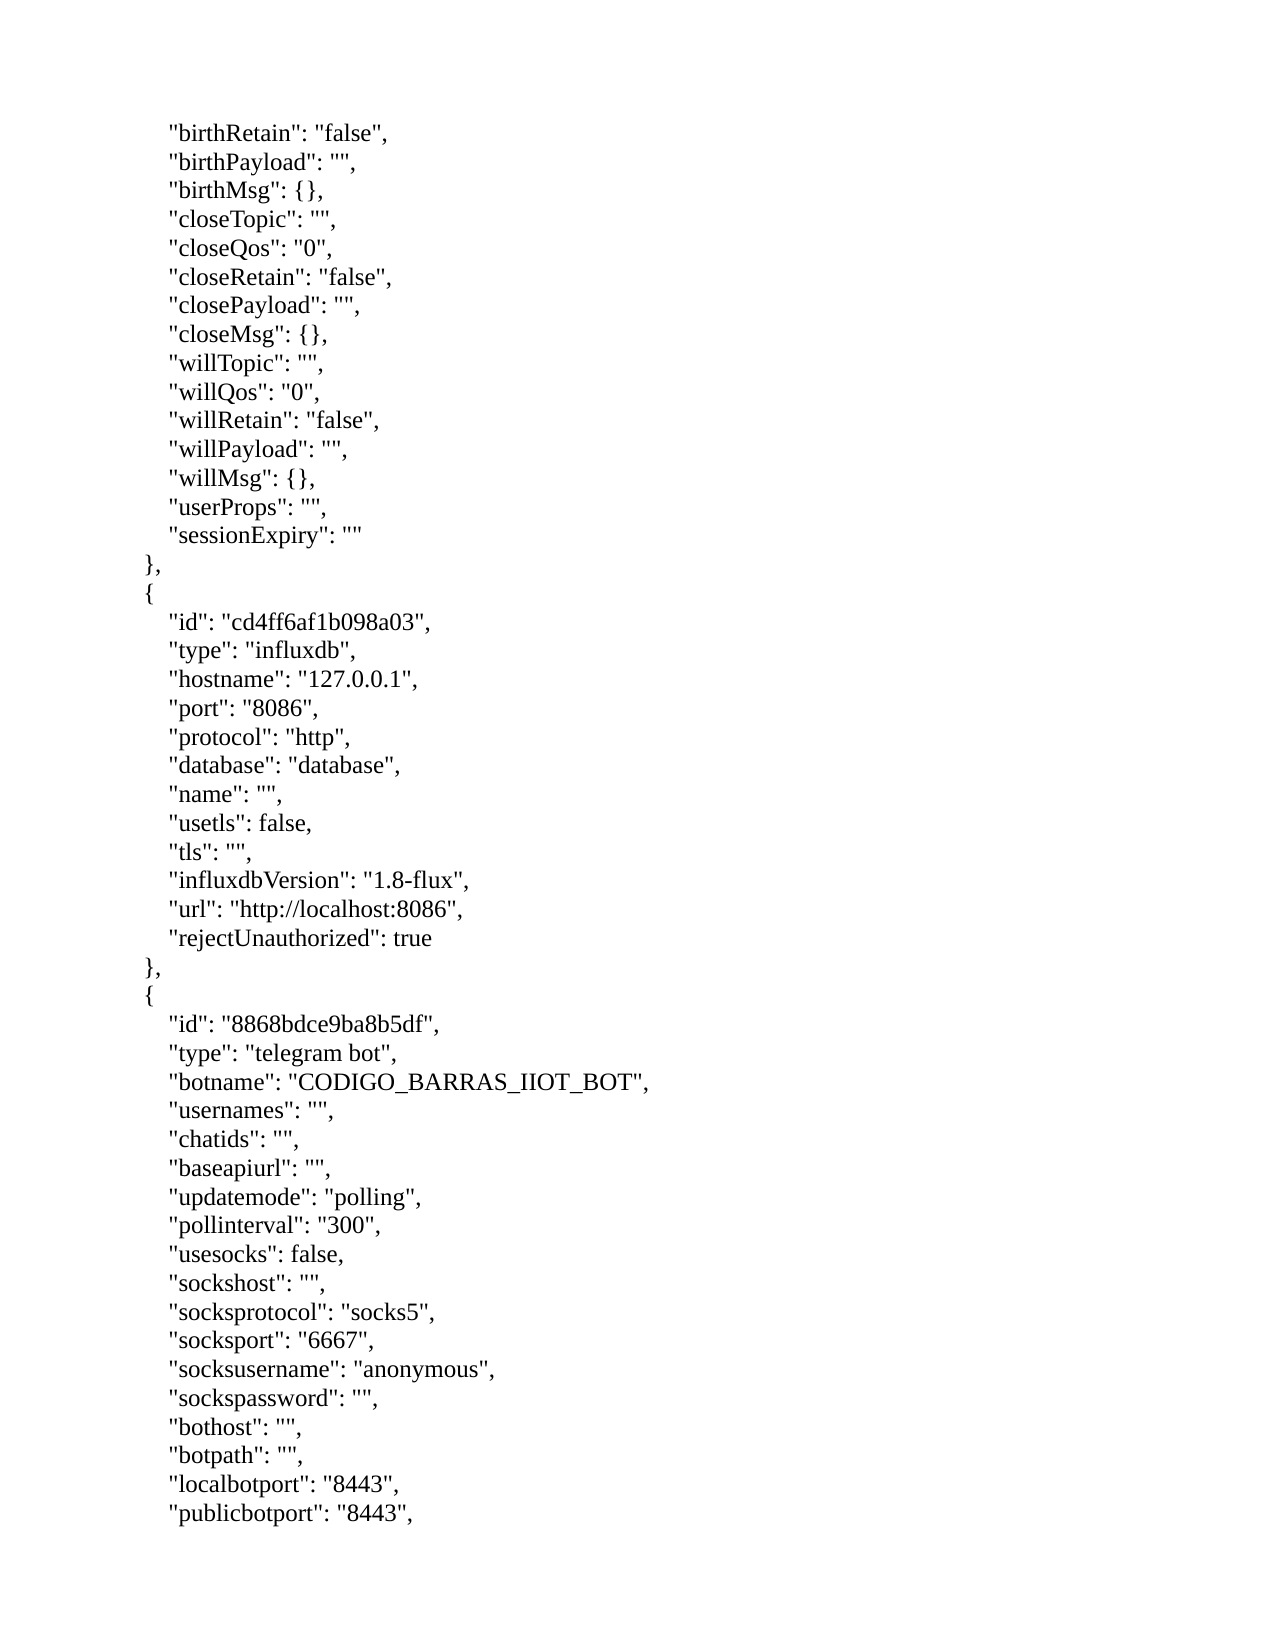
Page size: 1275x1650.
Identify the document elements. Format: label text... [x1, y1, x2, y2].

text "name": "", [118, 779, 1157, 808]
text "sessionExpiry": "" [118, 521, 1157, 549]
text "database": "database", [118, 751, 1157, 779]
text "sockspassword": "", [118, 1383, 1157, 1412]
text "botname": "CODIGO_BARRAS_IIOT_BOT", [118, 1067, 1157, 1096]
text "chatids": "", [118, 1124, 1157, 1153]
text "updatemode": "polling", [118, 1182, 1157, 1211]
text "closePayload": "", [118, 291, 1157, 319]
text "pollinterval": "300", [118, 1211, 1157, 1239]
text "sockshost": "", [118, 1268, 1157, 1297]
text "willPayload": "", [118, 434, 1157, 463]
text "rejectUnauthorized": true [118, 923, 1157, 952]
text "closeRetain": "false", [118, 262, 1157, 291]
text "id": "cd4ff6af1b098a03", [118, 607, 1157, 636]
text "closeTopic": "", [118, 204, 1157, 233]
text "socksusername": "anonymous", [118, 1354, 1157, 1383]
text "hostname": "127.0.0.1", [118, 664, 1157, 693]
text "willMsg": {}, [118, 463, 1157, 492]
text "usetls": false, [118, 808, 1157, 837]
text }, [118, 952, 1157, 981]
text "tls": "", [118, 837, 1157, 866]
text { [118, 981, 1157, 1009]
text "publicbotport": "8443", [118, 1498, 1157, 1527]
text "bothost": "", [118, 1412, 1157, 1441]
text "localbotport": "8443", [118, 1469, 1157, 1498]
text "userProps": "", [118, 492, 1157, 521]
text "influxdbVersion": "1.8-flux", [118, 866, 1157, 894]
text "birthMsg": {}, [118, 176, 1157, 204]
text "willTopic": "", [118, 348, 1157, 377]
text "usernames": "", [118, 1096, 1157, 1124]
text "protocol": "http", [118, 722, 1157, 751]
text "willQos": "0", [118, 377, 1157, 406]
text "port": "8086", [118, 693, 1157, 722]
text "socksport": "6667", [118, 1326, 1157, 1354]
text "closeMsg": {}, [118, 319, 1157, 348]
text "type": "telegram bot", [118, 1038, 1157, 1067]
text }, [118, 549, 1157, 578]
text "id": "8868bdce9ba8b5df", [118, 1009, 1157, 1038]
text { [118, 578, 1157, 607]
text "birthRetain": "false", [118, 118, 1157, 147]
text "willRetain": "false", [118, 406, 1157, 434]
text "url": "http://localhost:8086", [118, 894, 1157, 923]
text "birthPayload": "", [118, 147, 1157, 176]
text "botpath": "", [118, 1441, 1157, 1469]
text "socksprotocol": "socks5", [118, 1297, 1157, 1326]
text "type": "influxdb", [118, 636, 1157, 664]
text "baseapiurl": "", [118, 1153, 1157, 1182]
text "usesocks": false, [118, 1239, 1157, 1268]
text "closeQos": "0", [118, 233, 1157, 262]
